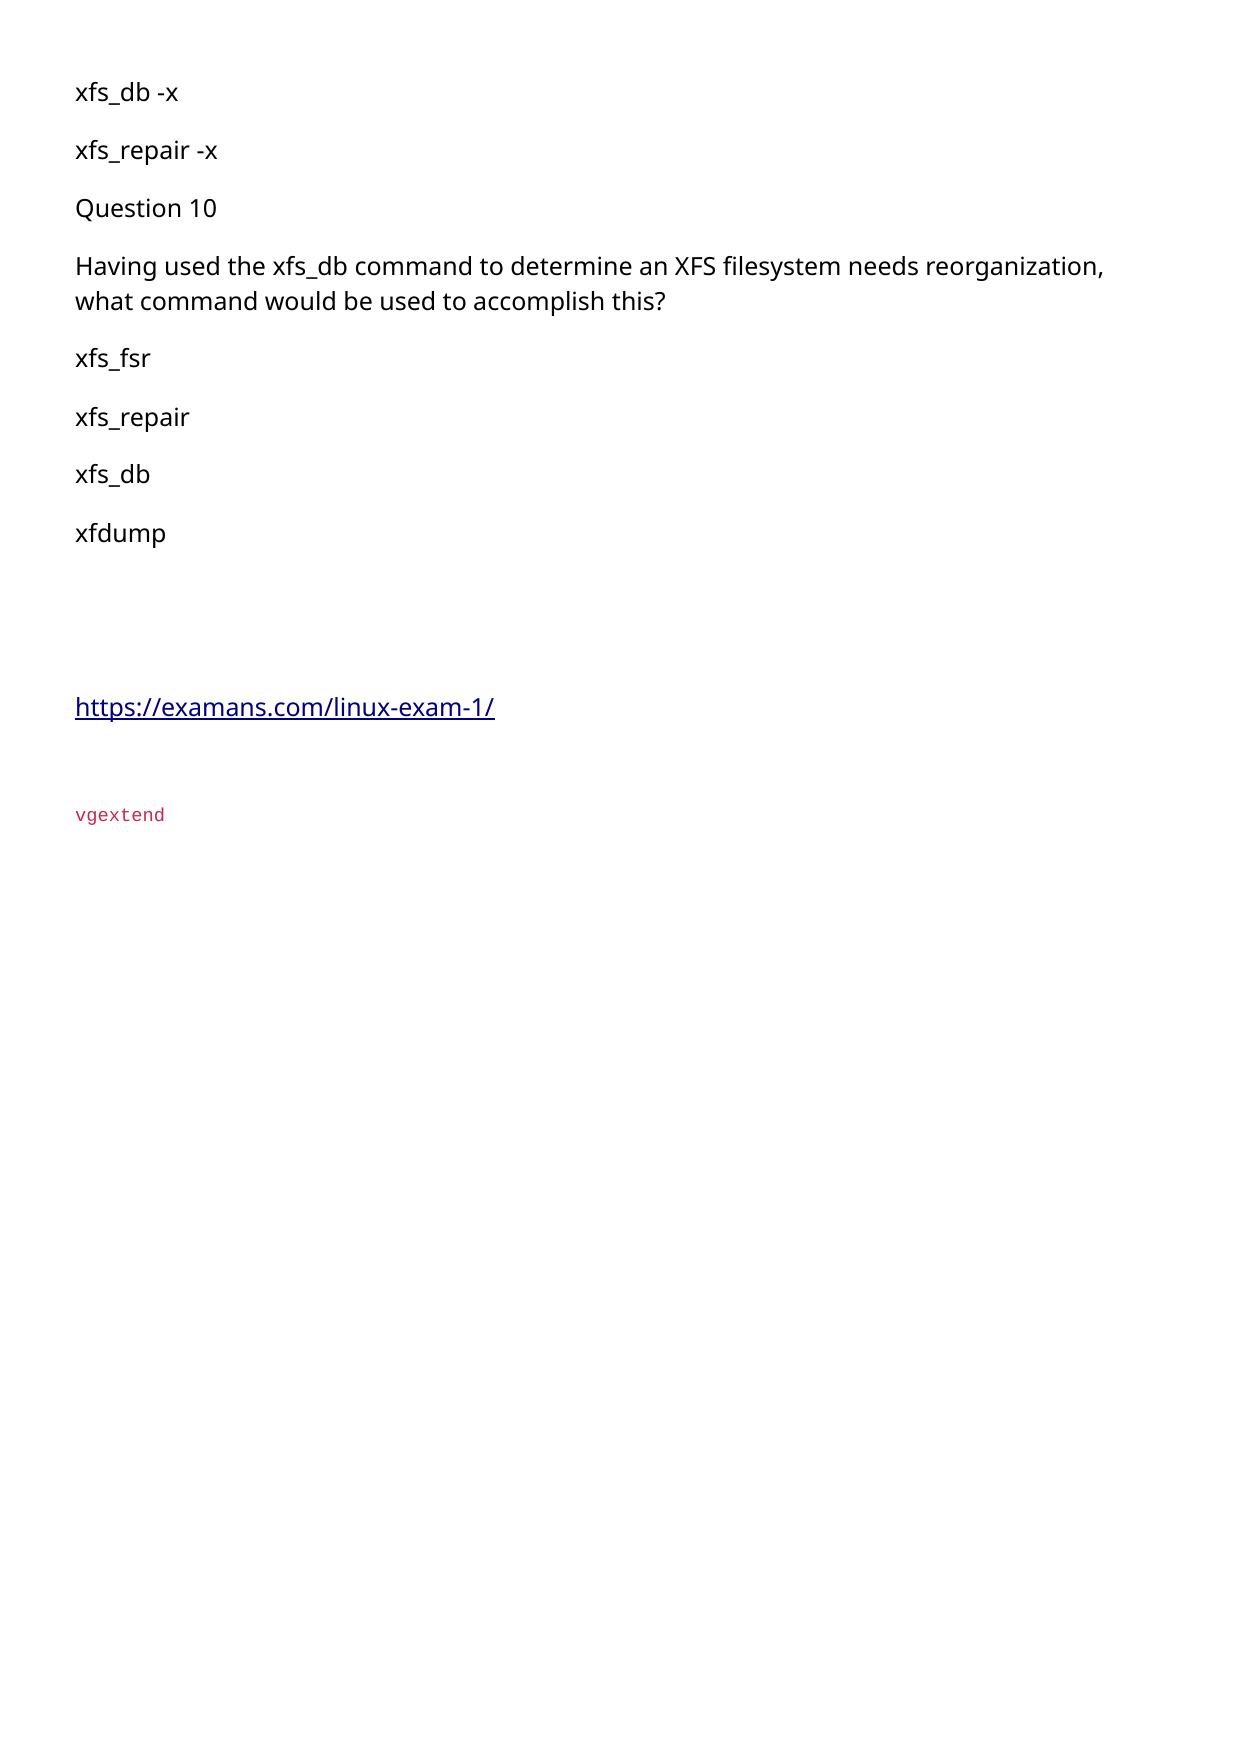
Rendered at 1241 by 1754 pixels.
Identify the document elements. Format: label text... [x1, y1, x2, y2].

text xfs_repair -x [75, 133, 1165, 167]
text xfs_db -x [75, 75, 1165, 109]
text xfs_db [75, 457, 1165, 491]
text Question 10 [75, 191, 1165, 225]
text xfdump [75, 515, 1165, 549]
text Having used the xfs_db command to determine an XFS filesystem needs reorganization, what command would be used to accomplish this? [75, 249, 1165, 317]
text xfs_repair [75, 399, 1165, 433]
text xfs_fsr [75, 341, 1165, 375]
text vgextend [75, 805, 1165, 827]
text https://examans.com/linux-exam-1/ [75, 689, 1165, 723]
